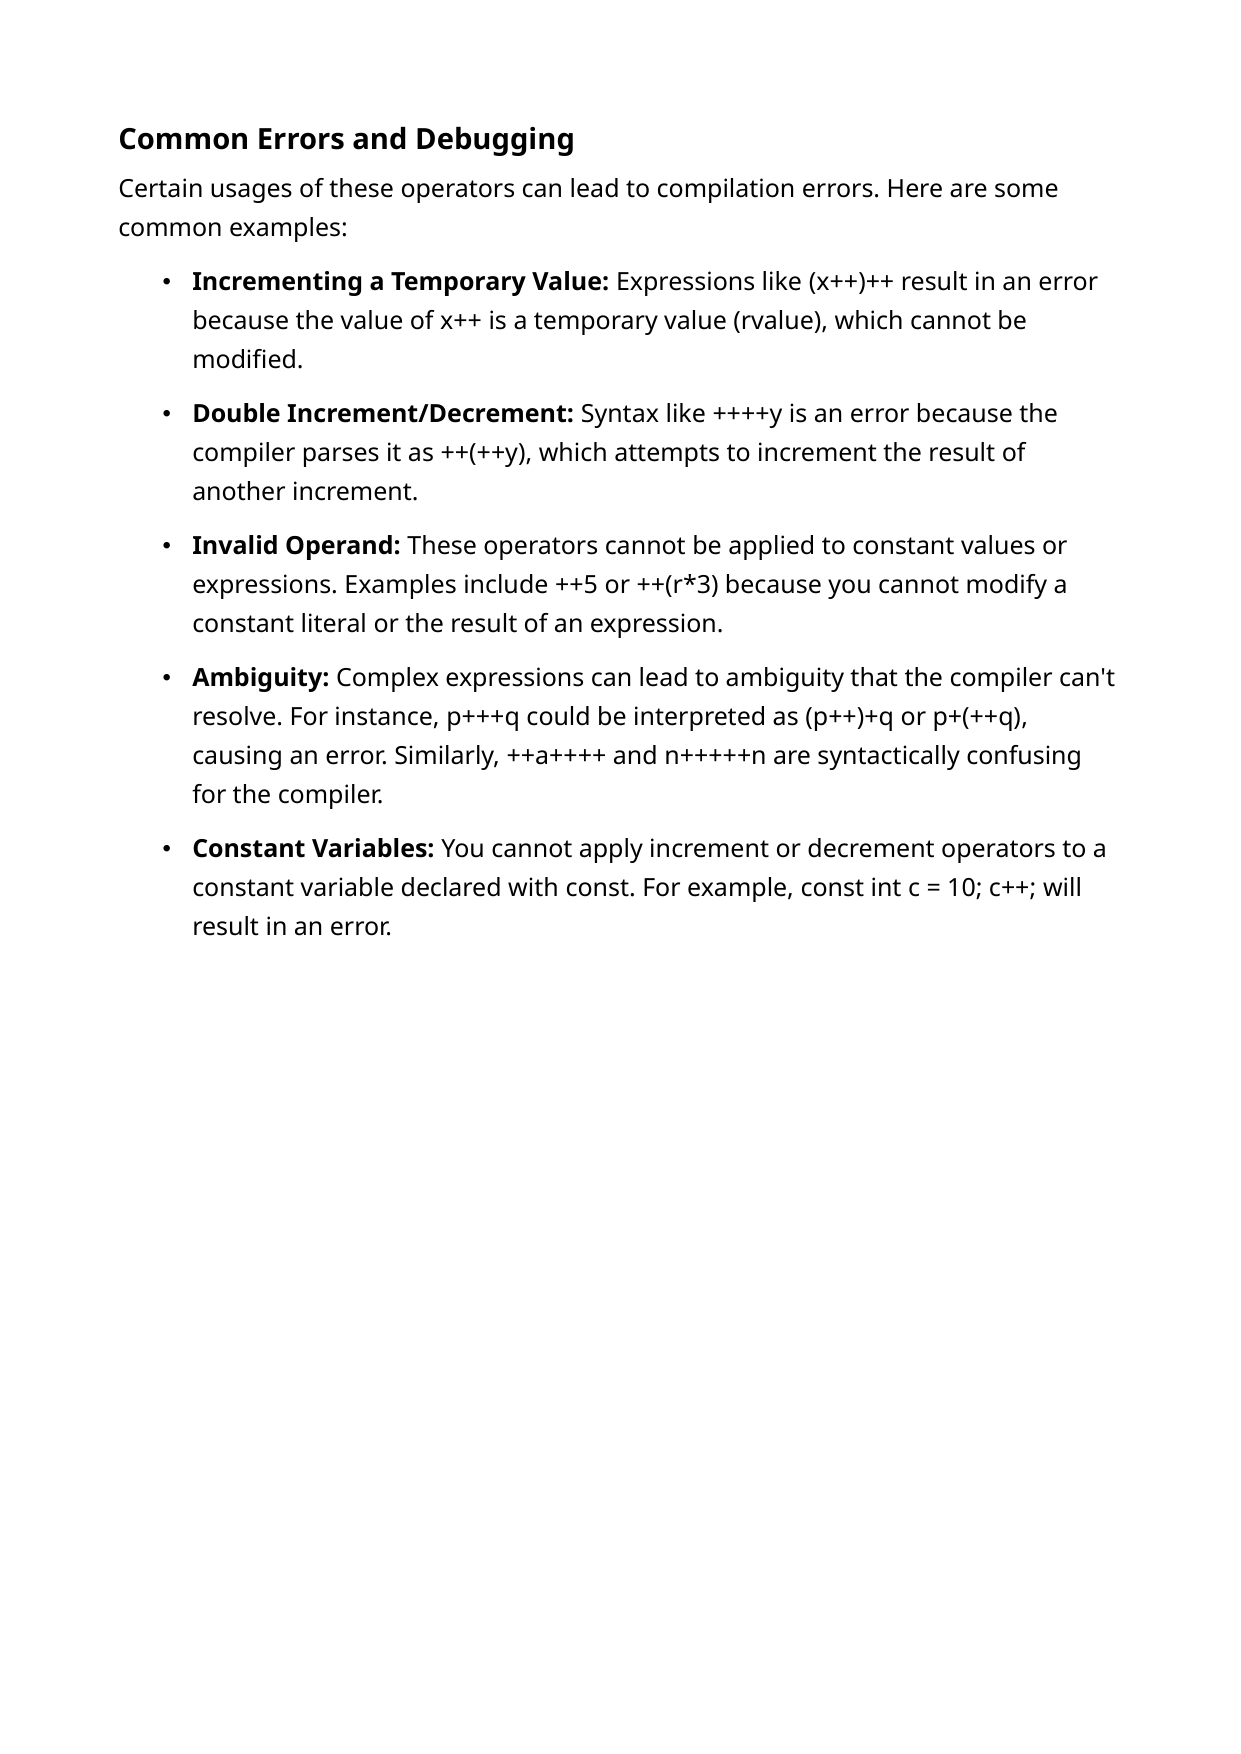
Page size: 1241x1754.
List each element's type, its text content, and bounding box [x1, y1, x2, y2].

list Incrementing a Temporary Value: Expressions like (x++)++ result in an error because the value of x++ is a temporary value (rvalue), which cannot be modified. [162, 263, 1122, 376]
list Double Increment/Decrement: Syntax like ++++y is an error because the compiler parses it as ++(++y), which attempts to increment the result of another increment. [162, 395, 1122, 508]
list Ambiguity: Complex expressions can lead to ambiguity that the compiler can't resolve. For instance, p+++q could be interpreted as (p++)+q or p+(++q), causing an error. Similarly, ++a++++ and n+++++n are syntactically confusing for the compiler. [162, 659, 1122, 811]
text Certain usages of these operators can lead to compilation errors. Here are some common examples: [118, 170, 1122, 243]
list Constant Variables: You cannot apply increment or decrement operators to a constant variable declared with const. For example, const int c = 10; c++; will result in an error. [162, 831, 1122, 943]
list Invalid Operand: These operators cannot be applied to constant values or expressions. Examples include ++5 or ++(r*3) because you cannot modify a constant literal or the result of an expression. [162, 527, 1122, 640]
subtitle Common Errors and Debugging [118, 118, 1122, 158]
